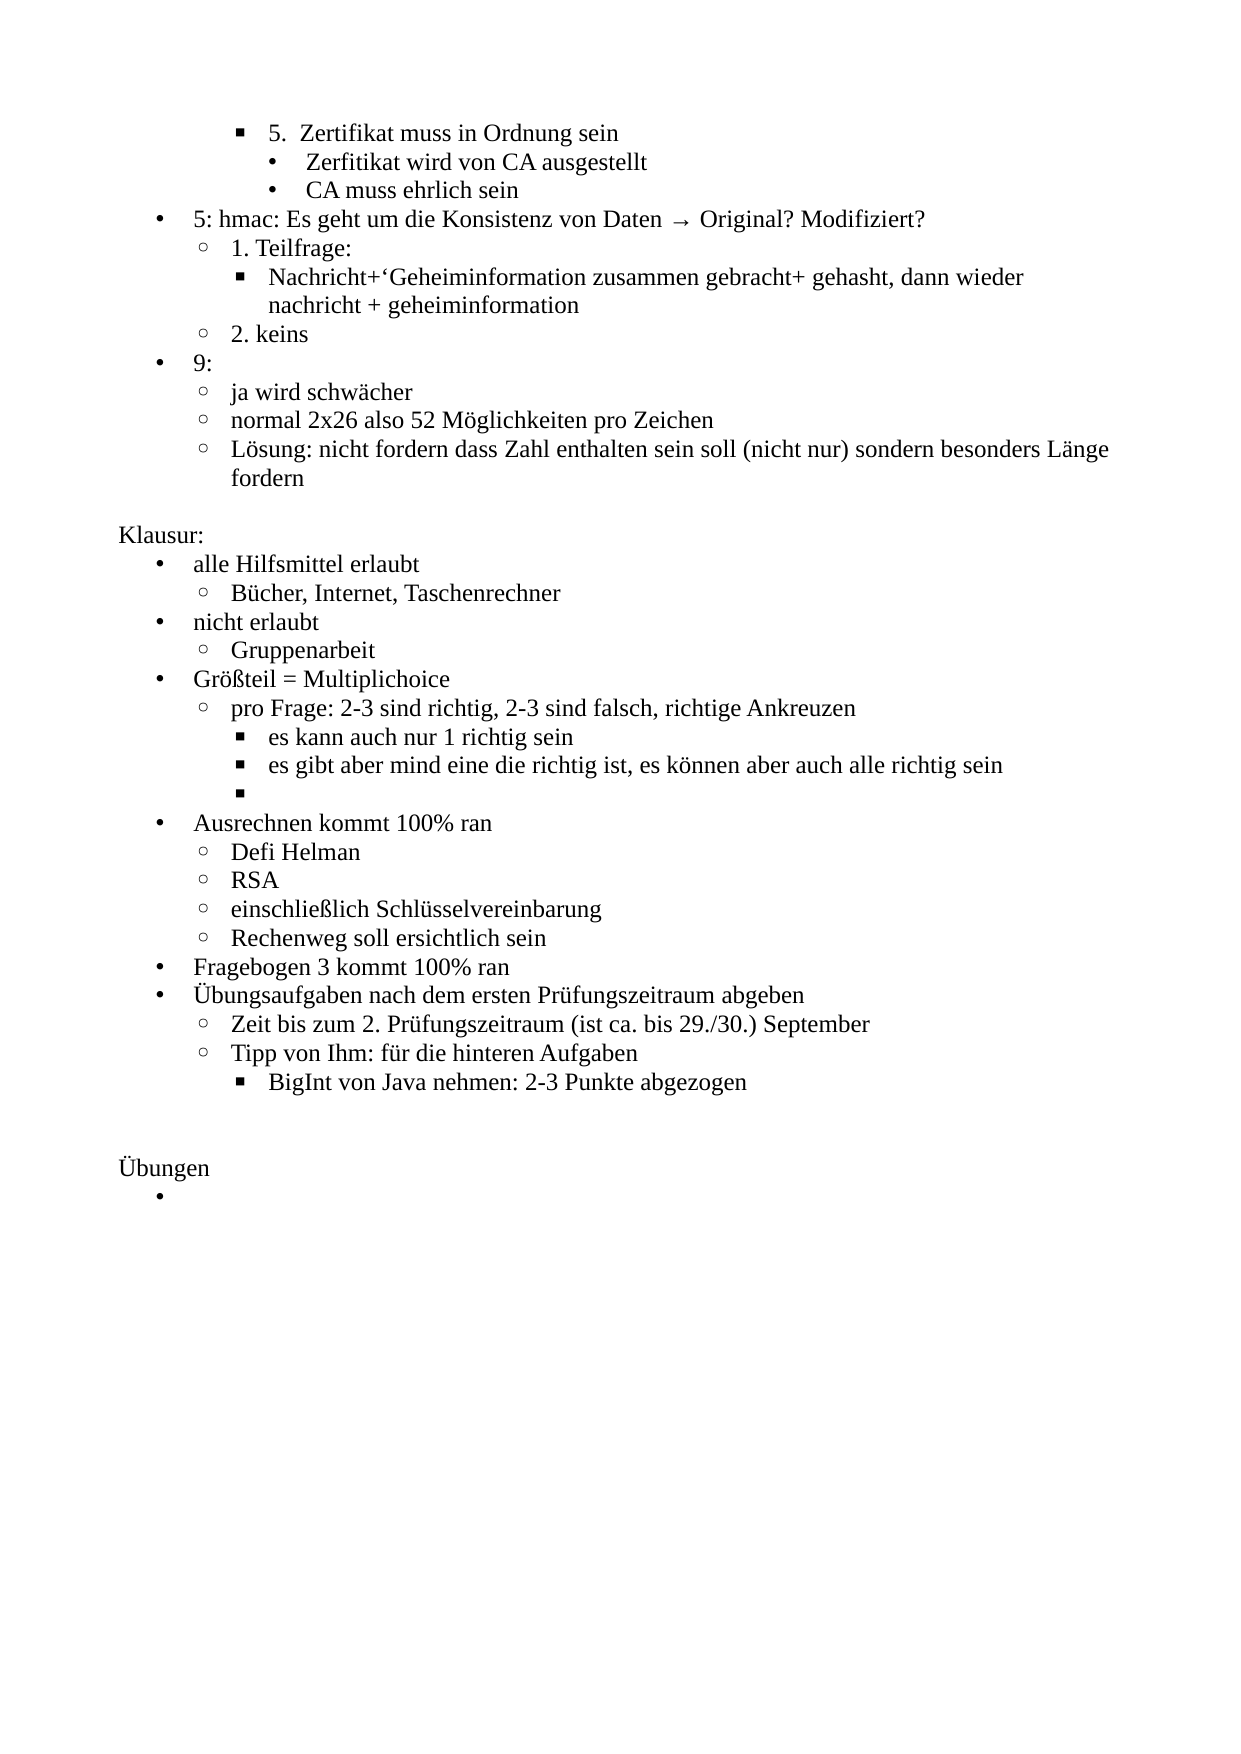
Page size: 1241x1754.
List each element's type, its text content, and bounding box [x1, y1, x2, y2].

list Bücher, Internet, Taschenrechner [193, 578, 1122, 607]
list Größteil = Multiplichoice [156, 664, 1122, 693]
list 5. Zertifikat muss in Ordnung sein [231, 118, 1122, 147]
list Fragebogen 3 kommt 100% ran [156, 952, 1122, 981]
list normal 2x26 also 52 Möglichkeiten pro Zeichen [193, 406, 1122, 434]
list BigInt von Java nehmen: 2-3 Punkte abgezogen [231, 1067, 1122, 1096]
list 5: hmac: Es geht um die Konsistenz von Daten → Original? Modifiziert? [156, 204, 1122, 233]
list nicht erlaubt [156, 607, 1122, 636]
list einschließlich Schlüsselvereinbarung [193, 894, 1122, 923]
list Nachricht+‘Geheiminformation zusammen gebracht+ gehasht, dann wieder nachricht + geheiminformation [231, 262, 1122, 319]
list pro Frage: 2-3 sind richtig, 2-3 sind falsch, richtige Ankreuzen [193, 693, 1122, 722]
list Tipp von Ihm: für die hinteren Aufgaben [193, 1038, 1122, 1067]
list CA muss ehrlich sein [268, 176, 1122, 204]
text Übungen [118, 1153, 1122, 1182]
list Ausrechnen kommt 100% ran [156, 808, 1122, 837]
list Rechenweg soll ersichtlich sein [193, 923, 1122, 952]
list alle Hilfsmittel erlaubt [156, 549, 1122, 578]
list Gruppenarbeit [193, 636, 1122, 664]
list ja wird schwächer [193, 377, 1122, 406]
list es gibt aber mind eine die richtig ist, es können aber auch alle richtig sein [231, 751, 1122, 779]
list 2. keins [193, 319, 1122, 348]
list 1. Teilfrage: [193, 233, 1122, 262]
list es kann auch nur 1 richtig sein [231, 722, 1122, 751]
list RSA [193, 866, 1122, 894]
list Zeit bis zum 2. Prüfungszeitraum (ist ca. bis 29./30.) September [193, 1009, 1122, 1038]
list Übungsaufgaben nach dem ersten Prüfungszeitraum abgeben [156, 981, 1122, 1009]
list 9: [156, 348, 1122, 377]
list Zerfitikat wird von CA ausgestellt [268, 147, 1122, 176]
list Defi Helman [193, 837, 1122, 866]
list Lösung: nicht fordern dass Zahl enthalten sein soll (nicht nur) sondern besonders Länge fordern [193, 434, 1122, 492]
text Klausur: [118, 521, 1122, 549]
